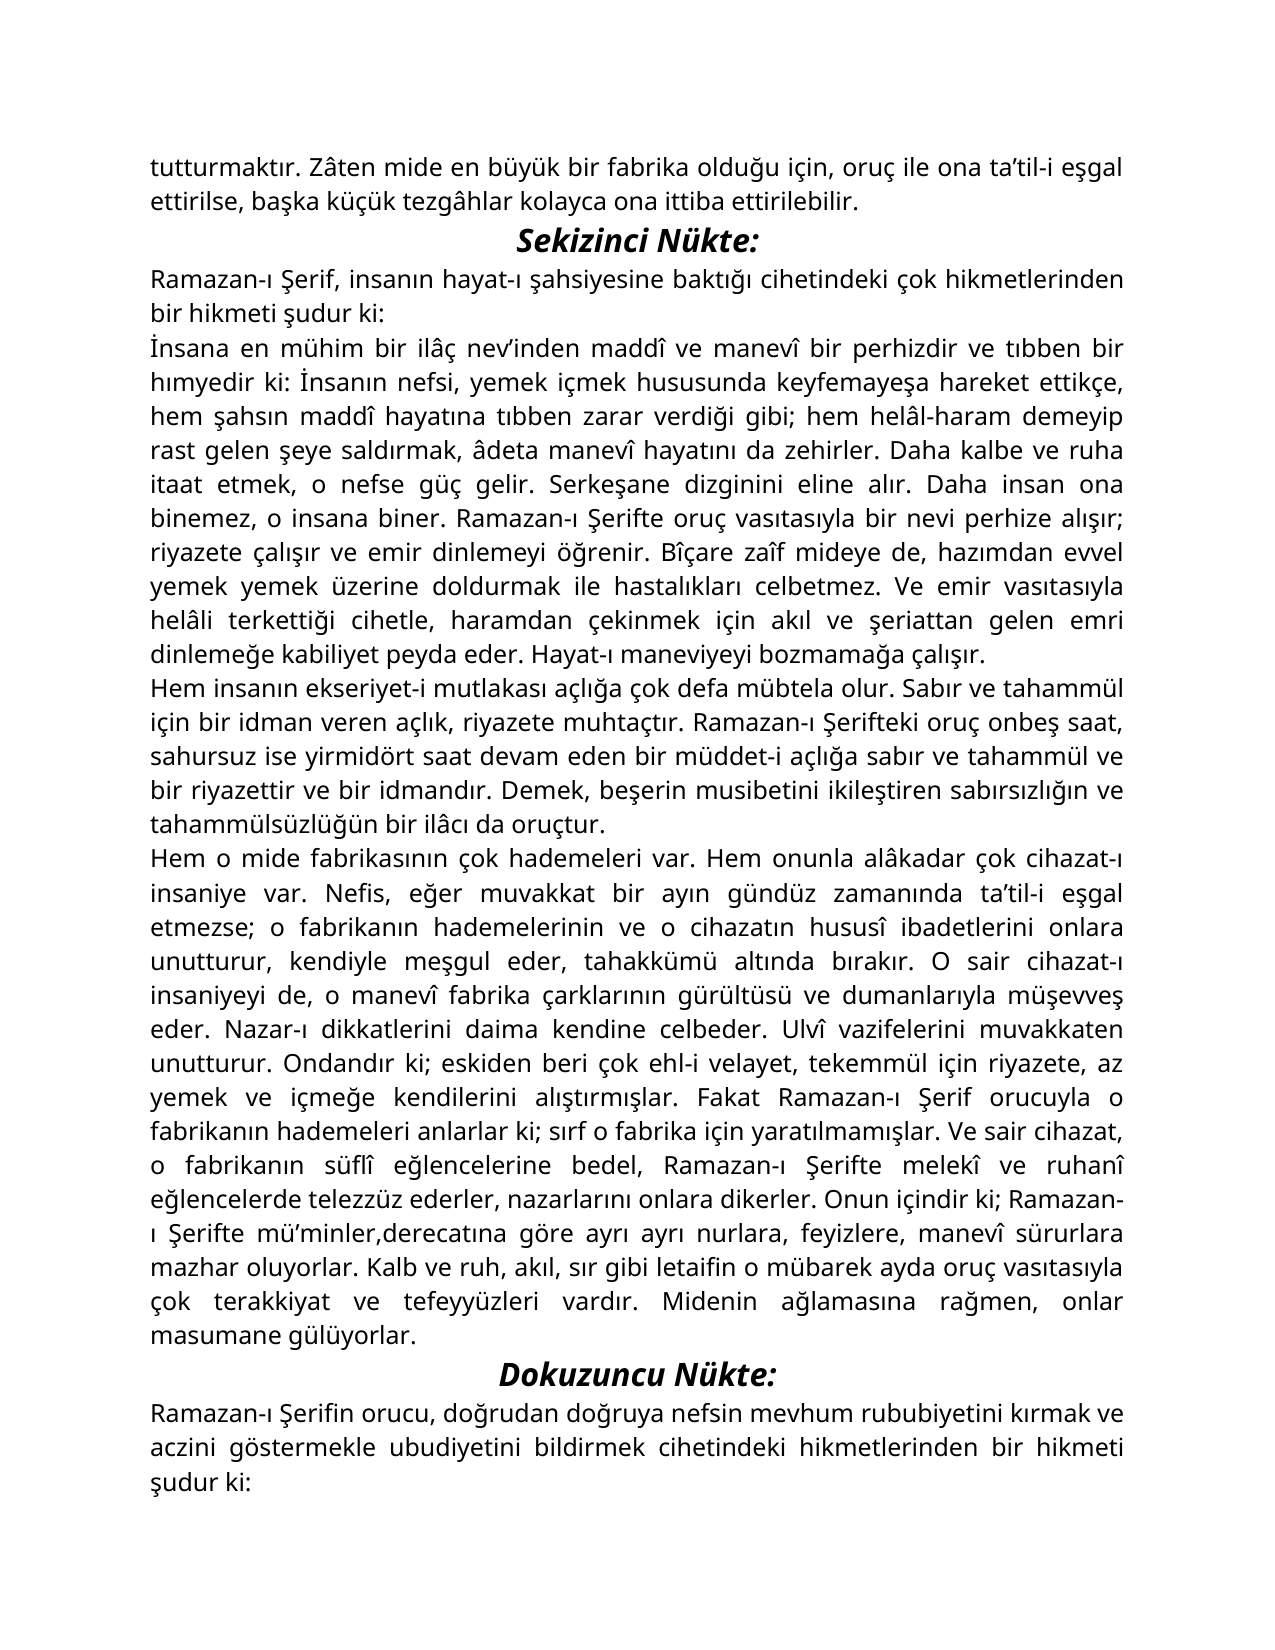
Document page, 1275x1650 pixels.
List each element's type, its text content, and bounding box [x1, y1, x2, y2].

text tutturmaktır. Zâten mide en büyük bir fabrika olduğu için, oruç ile ona ta’til-i eşgal ettirilse, başka küçük tezgâhlar kolayca ona ittiba ettirilebilir. [150, 150, 1125, 218]
text Hem insanın ekseriyet-i mutlakası açlığa çok defa mübtela olur. Sabır ve tahammül için bir idman veren açlık, riyazete muhtaçtır. Ramazan-ı Şerifteki oruç onbeş saat, sahursuz ise yirmidört saat devam eden bir müddet-i açlığa sabır ve tahammül ve bir riyazettir ve bir idmandır. Demek, beşerin musibetini ikileştiren sabırsızlığın ve tahammülsüzlüğün bir ilâcı da oruçtur. [150, 671, 1125, 841]
subtitle Sekizinci Nükte: [150, 218, 1125, 262]
text Ramazan-ı Şerif, insanın hayat-ı şahsiyesine baktığı cihetindeki çok hikmetlerinden bir hikmeti şudur ki: [150, 262, 1125, 330]
text Hem o mide fabrikasının çok hademeleri var. Hem onunla alâkadar çok cihazat-ı insaniye var. Nefis, eğer muvakkat bir ayın gündüz zamanında ta’til-i eşgal etmezse; o fabrikanın hademelerinin ve o cihazatın hususî ibadetlerini onlara unutturur, kendiyle meşgul eder, tahakkümü altında bırakır. O sair cihazat-ı insaniyeyi de, o manevî fabrika çarklarının gürültüsü ve dumanlarıyla müşevveş eder. Nazar-ı dikkatlerini daima kendine celbeder. Ulvî vazifelerini muvakkaten unutturur. Ondandır ki; eskiden beri çok ehl-i velayet, tekemmül için riyazete, az yemek ve içmeğe kendilerini alıştırmışlar. Fakat Ramazan-ı Şerif orucuyla o fabrikanın hademeleri anlarlar ki; sırf o fabrika için yaratılmamışlar. Ve sair cihazat, o fabrikanın süflî eğlencelerine bedel, Ramazan-ı Şerifte melekî ve ruhanî eğlencelerde telezzüz ederler, nazarlarını onlara dikerler. Onun içindir ki; Ramazan-ı Şerifte mü’minler,derecatına göre ayrı ayrı nurlara, feyizlere, manevî sürurlara mazhar oluyorlar. Kalb ve ruh, akıl, sır gibi letaifin o mübarek ayda oruç vasıtasıyla çok terakkiyat ve tefeyyüzleri vardır. Midenin ağlamasına rağmen, onlar masumane gülüyorlar. [150, 841, 1125, 1352]
text Ramazan-ı Şerifin orucu, doğrudan doğruya nefsin mevhum rububiyetini kırmak ve aczini göstermekle ubudiyetini bildirmek cihetindeki hikmetlerinden bir hikmeti şudur ki: [150, 1396, 1125, 1498]
subtitle Dokuzuncu Nükte: [150, 1352, 1125, 1396]
text İnsana en mühim bir ilâç nev’inden maddî ve manevî bir perhizdir ve tıbben bir hımyedir ki: İnsanın nefsi, yemek içmek hususunda keyfemayeşa hareket ettikçe, hem şahsın maddî hayatına tıbben zarar verdiği gibi; hem helâl-haram demeyip rast gelen şeye saldırmak, âdeta manevî hayatını da zehirler. Daha kalbe ve ruha itaat etmek, o nefse güç gelir. Serkeşane dizginini eline alır. Daha insan ona binemez, o insana biner. Ramazan-ı Şerifte oruç vasıtasıyla bir nevi perhize alışır; riyazete çalışır ve emir dinlemeyi öğrenir. Bîçare zaîf mideye de, hazımdan evvel yemek yemek üzerine doldurmak ile hastalıkları celbetmez. Ve emir vasıtasıyla helâli terkettiği cihetle, haramdan çekinmek için akıl ve şeriattan gelen emri dinlemeğe kabiliyet peyda eder. Hayat-ı maneviyeyi bozmamağa çalışır. [150, 330, 1125, 671]
